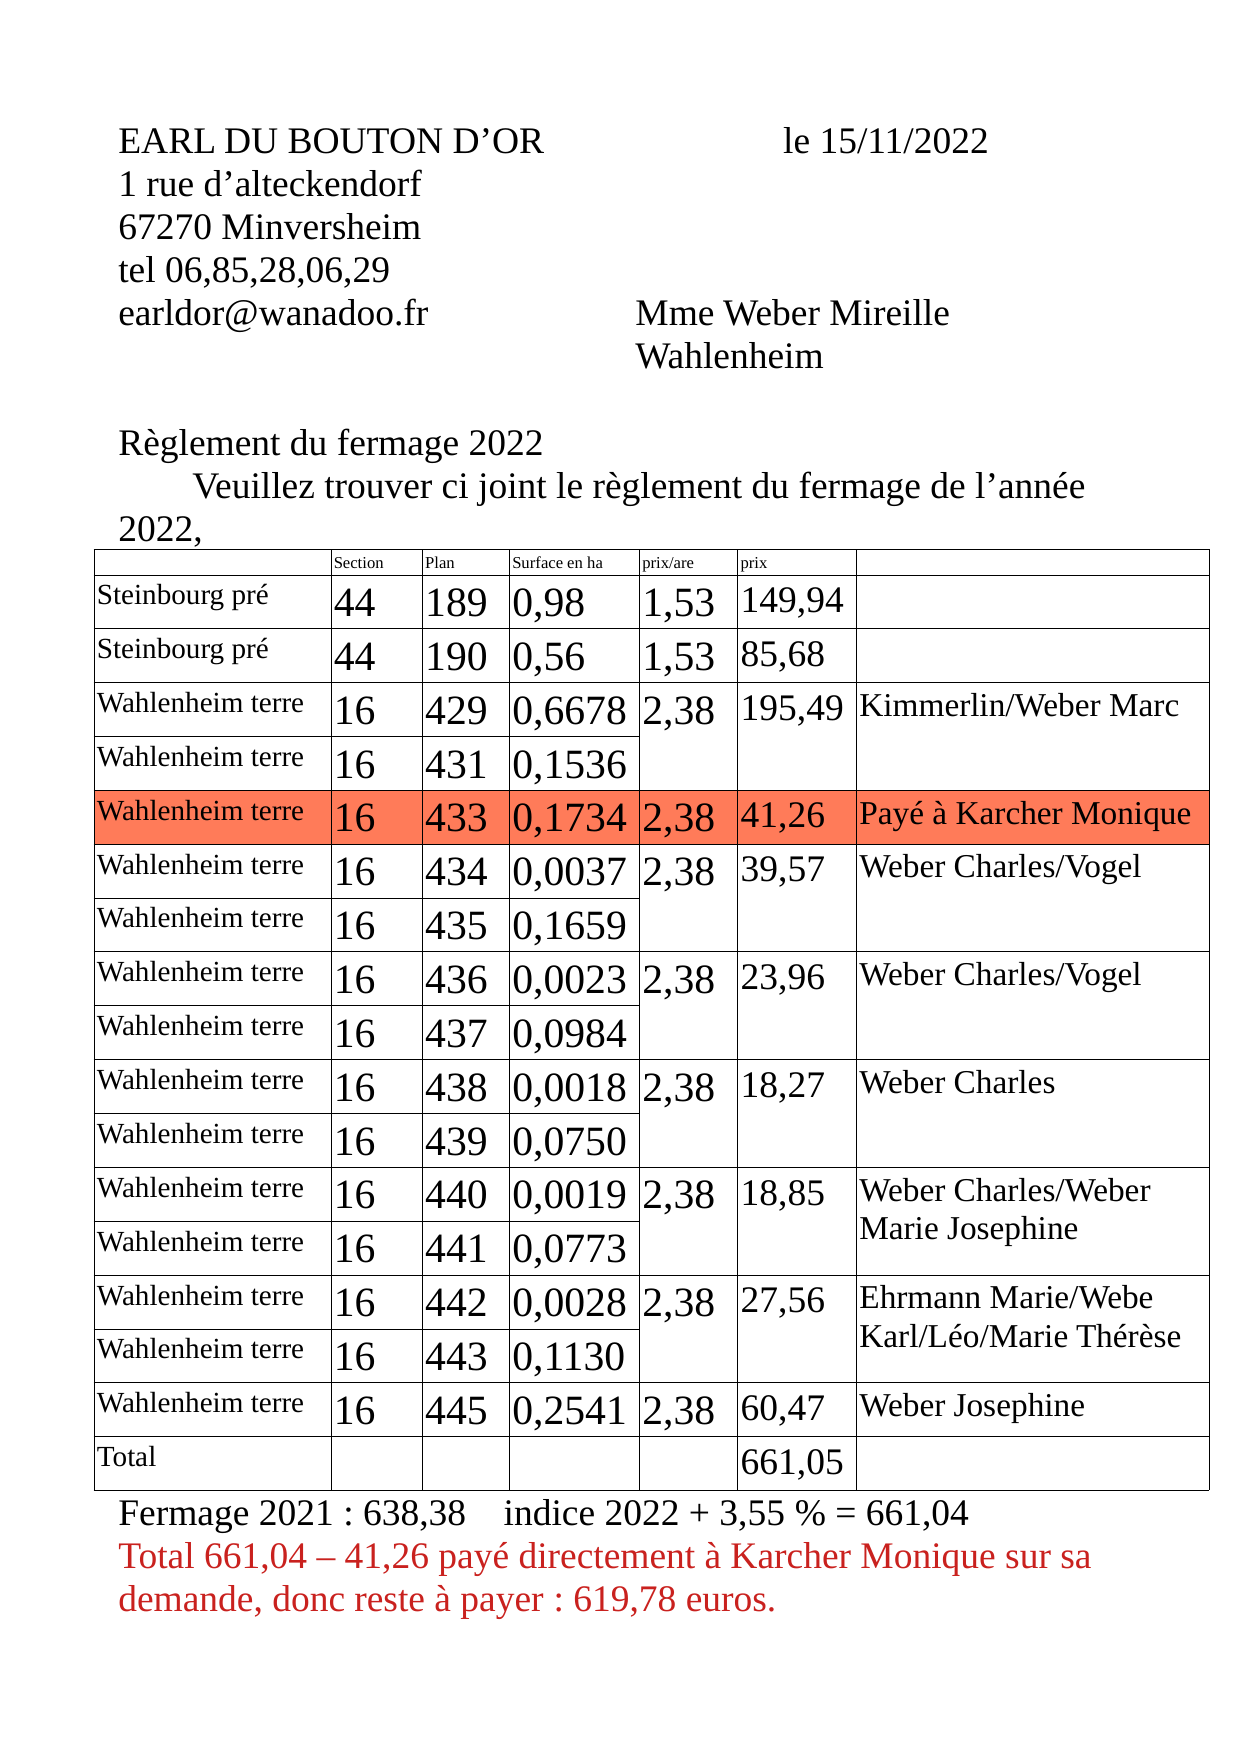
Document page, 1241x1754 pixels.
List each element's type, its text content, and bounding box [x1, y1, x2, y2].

table_cell 190 [423, 629, 509, 682]
table_cell 39,57 [738, 845, 856, 951]
table_cell 0,98 [510, 576, 639, 628]
table_header [857, 550, 1209, 574]
table_cell Wahlenheim terre [95, 1006, 331, 1059]
table_cell Wahlenheim terre [95, 899, 331, 951]
table_cell 431 [423, 737, 509, 790]
table_cell 2,38 [640, 1276, 737, 1382]
table_cell 0,0750 [510, 1114, 639, 1167]
text earldor@wanadoo.fr Mme Weber Mireille [118, 291, 1122, 334]
table_cell [640, 1437, 737, 1490]
table_cell Payé à Karcher Monique [857, 791, 1209, 844]
table_cell 436 [423, 952, 509, 1005]
table_cell 2,38 [640, 1168, 737, 1274]
table_cell Wahlenheim terre [95, 1168, 331, 1221]
table_cell Wahlenheim terre [95, 1060, 331, 1113]
table_cell Steinbourg pré [95, 576, 331, 628]
table_cell Steinbourg pré [95, 629, 331, 682]
text 67270 Minversheim [118, 204, 1122, 247]
table_cell Wahlenheim terre [95, 952, 331, 1005]
table_cell 195,49 [738, 683, 856, 790]
table_cell Weber Charles/Vogel [857, 952, 1209, 1059]
table_cell 0,56 [510, 629, 639, 682]
table_cell [510, 1437, 639, 1490]
table_cell 85,68 [738, 629, 856, 682]
table_cell Wahlenheim terre [95, 1330, 331, 1382]
table_cell Wahlenheim terre [95, 845, 331, 898]
table_header Surface en ha [510, 550, 639, 574]
table_cell 18,85 [738, 1168, 856, 1274]
table_cell Weber Charles [857, 1060, 1209, 1167]
table_cell Wahlenheim terre [95, 737, 331, 790]
table_cell [423, 1437, 509, 1490]
table_cell 16 [332, 737, 422, 790]
table_cell 16 [332, 1383, 422, 1436]
table_cell 27,56 [738, 1276, 856, 1382]
table_cell 16 [332, 952, 422, 1005]
table_cell 16 [332, 1060, 422, 1113]
table_cell Wahlenheim terre [95, 1222, 331, 1274]
table_cell [857, 1437, 1209, 1490]
text Règlement du fermage 2022 [118, 420, 1122, 463]
table_cell 0,0984 [510, 1006, 639, 1059]
table_cell 16 [332, 1006, 422, 1059]
table_header Plan [423, 550, 509, 574]
table_cell Wahlenheim terre [95, 1276, 331, 1328]
table_cell 2,38 [640, 683, 737, 790]
table_cell 439 [423, 1114, 509, 1167]
table_cell 60,47 [738, 1383, 856, 1436]
table_cell 149,94 [738, 576, 856, 628]
text Wahlenheim [118, 334, 1122, 377]
table_cell 0,6678 [510, 683, 639, 736]
table_cell 16 [332, 1330, 422, 1382]
table_header [95, 550, 331, 574]
table_cell 16 [332, 1222, 422, 1274]
table_cell 0,0018 [510, 1060, 639, 1113]
table_cell 440 [423, 1168, 509, 1221]
table_header prix [738, 550, 856, 574]
table_cell [332, 1437, 422, 1490]
table_cell 2,38 [640, 952, 737, 1059]
table_cell Wahlenheim terre [95, 791, 331, 844]
table_cell 18,27 [738, 1060, 856, 1167]
table_cell 0,1536 [510, 737, 639, 790]
table_cell 438 [423, 1060, 509, 1113]
table_cell 0,1734 [510, 791, 639, 844]
table_cell 443 [423, 1330, 509, 1382]
table_header prix/are [640, 550, 737, 574]
table_cell 661,05 [738, 1437, 856, 1490]
table_cell 44 [332, 629, 422, 682]
table_cell Kimmerlin/Weber Marc [857, 683, 1209, 790]
table_cell Total [95, 1437, 331, 1490]
text 1 rue d’alteckendorf [118, 161, 1122, 204]
table_cell 2,38 [640, 845, 737, 951]
table_cell 16 [332, 683, 422, 736]
text Veuillez trouver ci joint le règlement du fermage de l’année 2022, [118, 463, 1122, 549]
table_cell 0,0028 [510, 1276, 639, 1328]
table_cell 429 [423, 683, 509, 736]
table_cell 0,0773 [510, 1222, 639, 1274]
table_cell Weber Charles/Weber Marie Josephine [857, 1168, 1209, 1274]
text Total 661,04 – 41,26 payé directement à Karcher Monique sur sa demande, donc reste à payer : 619,78 euros. [118, 1533, 1122, 1619]
table_cell Wahlenheim terre [95, 683, 331, 736]
table_cell Weber Josephine [857, 1383, 1209, 1436]
text EARL DU BOUTON D’OR le 15/11/2022 [118, 118, 1122, 161]
table_cell 2,38 [640, 791, 737, 844]
text Fermage 2021 : 638,38 indice 2022 + 3,55 % = 661,04 [118, 1491, 1122, 1533]
table_cell 437 [423, 1006, 509, 1059]
table_cell 433 [423, 791, 509, 844]
table_cell 16 [332, 1114, 422, 1167]
table_cell 442 [423, 1276, 509, 1328]
table_cell [857, 629, 1209, 682]
table_cell 0,0037 [510, 845, 639, 898]
table_cell 435 [423, 899, 509, 951]
table_cell 1,53 [640, 576, 737, 628]
table_cell Wahlenheim terre [95, 1114, 331, 1167]
table_cell 2,38 [640, 1060, 737, 1167]
table_cell 189 [423, 576, 509, 628]
table_cell 2,38 [640, 1383, 737, 1436]
table_cell Wahlenheim terre [95, 1383, 331, 1436]
table_cell 41,26 [738, 791, 856, 844]
table_cell 16 [332, 845, 422, 898]
table_cell [857, 576, 1209, 628]
table_cell 16 [332, 1276, 422, 1328]
text tel 06,85,28,06,29 [118, 247, 1122, 291]
table_cell 44 [332, 576, 422, 628]
table_cell 0,1659 [510, 899, 639, 951]
table_cell 441 [423, 1222, 509, 1274]
table_cell 445 [423, 1383, 509, 1436]
table_cell 0,1130 [510, 1330, 639, 1382]
table_cell 0,2541 [510, 1383, 639, 1436]
table_cell 434 [423, 845, 509, 898]
table_cell 0,0019 [510, 1168, 639, 1221]
table_cell 1,53 [640, 629, 737, 682]
table_header Section [332, 550, 422, 574]
table_cell 16 [332, 791, 422, 844]
table_cell 0,0023 [510, 952, 639, 1005]
table_cell 16 [332, 899, 422, 951]
table_cell 23,96 [738, 952, 856, 1059]
table_cell 16 [332, 1168, 422, 1221]
table_cell Weber Charles/Vogel [857, 845, 1209, 951]
table_cell Ehrmann Marie/Webe Karl/Léo/Marie Thérèse [857, 1276, 1209, 1382]
